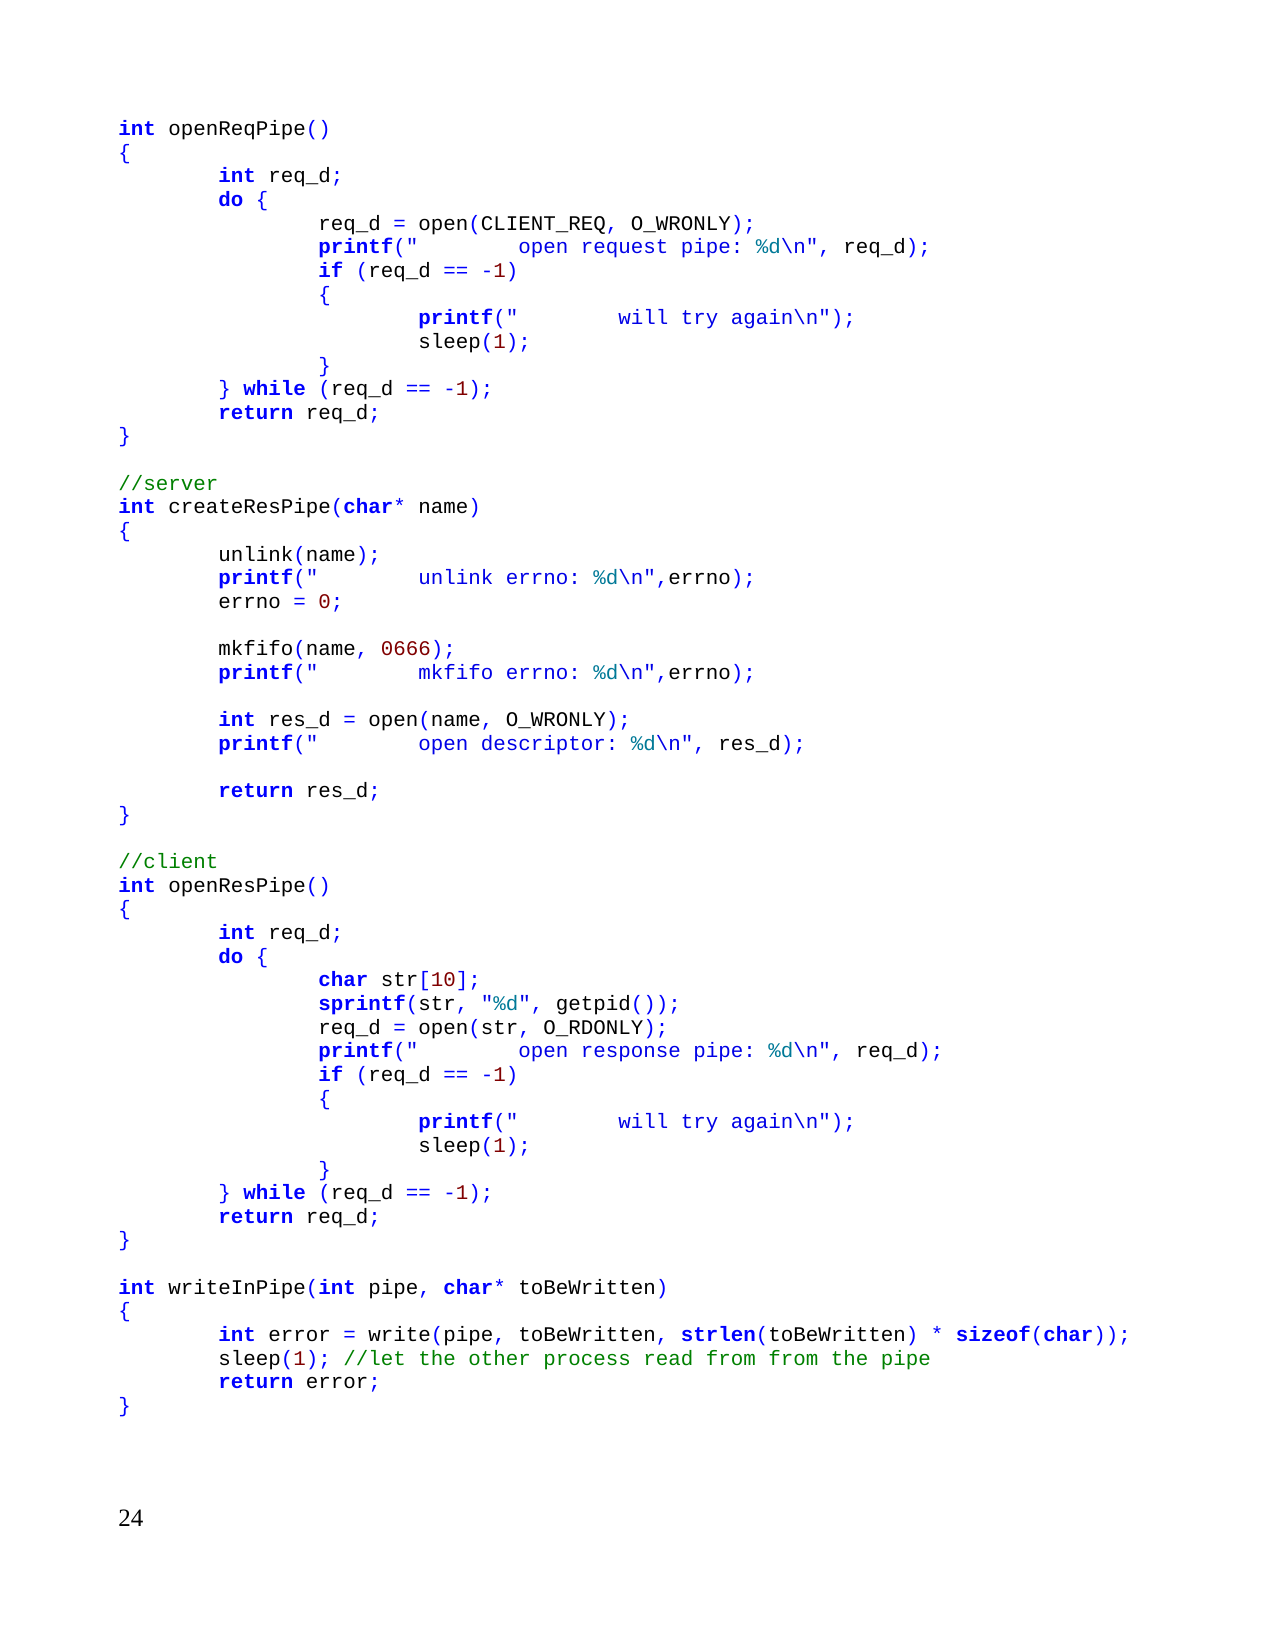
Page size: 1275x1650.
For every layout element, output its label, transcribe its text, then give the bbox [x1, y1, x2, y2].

text } [118, 1395, 1157, 1419]
text return res_d; [118, 780, 1157, 804]
text sleep(1); [118, 1135, 1157, 1158]
text } while (req_d == -1); [118, 378, 1157, 402]
text int req_d; [118, 165, 1157, 189]
text if (req_d == -1) [118, 1064, 1157, 1088]
text printf(" open response pipe: %d\n", req_d); [118, 1040, 1157, 1064]
text do { [118, 946, 1157, 969]
text printf(" unlink errno: %d\n",errno); [118, 567, 1157, 591]
text int writeInPipe(int pipe, char* toBeWritten) [118, 1277, 1157, 1300]
text int openResPipe() [118, 875, 1157, 898]
text printf(" mkfifo errno: %d\n",errno); [118, 662, 1157, 686]
text int error = write(pipe, toBeWritten, strlen(toBeWritten) * sizeof(char)); [118, 1324, 1157, 1348]
text } [118, 426, 1157, 449]
text { [118, 142, 1157, 165]
text printf(" will try again\n"); [118, 307, 1157, 331]
text } [118, 1229, 1157, 1253]
text //server [118, 473, 1157, 496]
text req_d = open(str, O_RDONLY); [118, 1017, 1157, 1040]
text { [118, 284, 1157, 307]
text if (req_d == -1) [118, 260, 1157, 284]
text } [118, 804, 1157, 827]
text printf(" will try again\n"); [118, 1111, 1157, 1135]
text { [118, 1088, 1157, 1111]
text { [118, 1300, 1157, 1324]
text } [118, 1158, 1157, 1182]
text return error; [118, 1371, 1157, 1395]
text sprintf(str, "%d", getpid()); [118, 993, 1157, 1017]
text return req_d; [118, 402, 1157, 426]
text unlink(name); [118, 544, 1157, 567]
text printf(" open descriptor: %d\n", res_d); [118, 733, 1157, 757]
text mkfifo(name, 0666); [118, 638, 1157, 662]
text } while (req_d == -1); [118, 1182, 1157, 1206]
text int openReqPipe() [118, 118, 1157, 142]
text sleep(1); //let the other process read from from the pipe [118, 1348, 1157, 1371]
text int req_d; [118, 922, 1157, 946]
text } [118, 354, 1157, 378]
text errno = 0; [118, 591, 1157, 615]
text //client [118, 851, 1157, 875]
text { [118, 520, 1157, 544]
text sleep(1); [118, 331, 1157, 354]
text printf(" open request pipe: %d\n", req_d); [118, 236, 1157, 260]
text do { [118, 189, 1157, 213]
text return req_d; [118, 1206, 1157, 1229]
text int res_d = open(name, O_WRONLY); [118, 709, 1157, 733]
text req_d = open(CLIENT_REQ, O_WRONLY); [118, 213, 1157, 236]
text char str[10]; [118, 969, 1157, 993]
text { [118, 898, 1157, 922]
text int createResPipe(char* name) [118, 496, 1157, 520]
